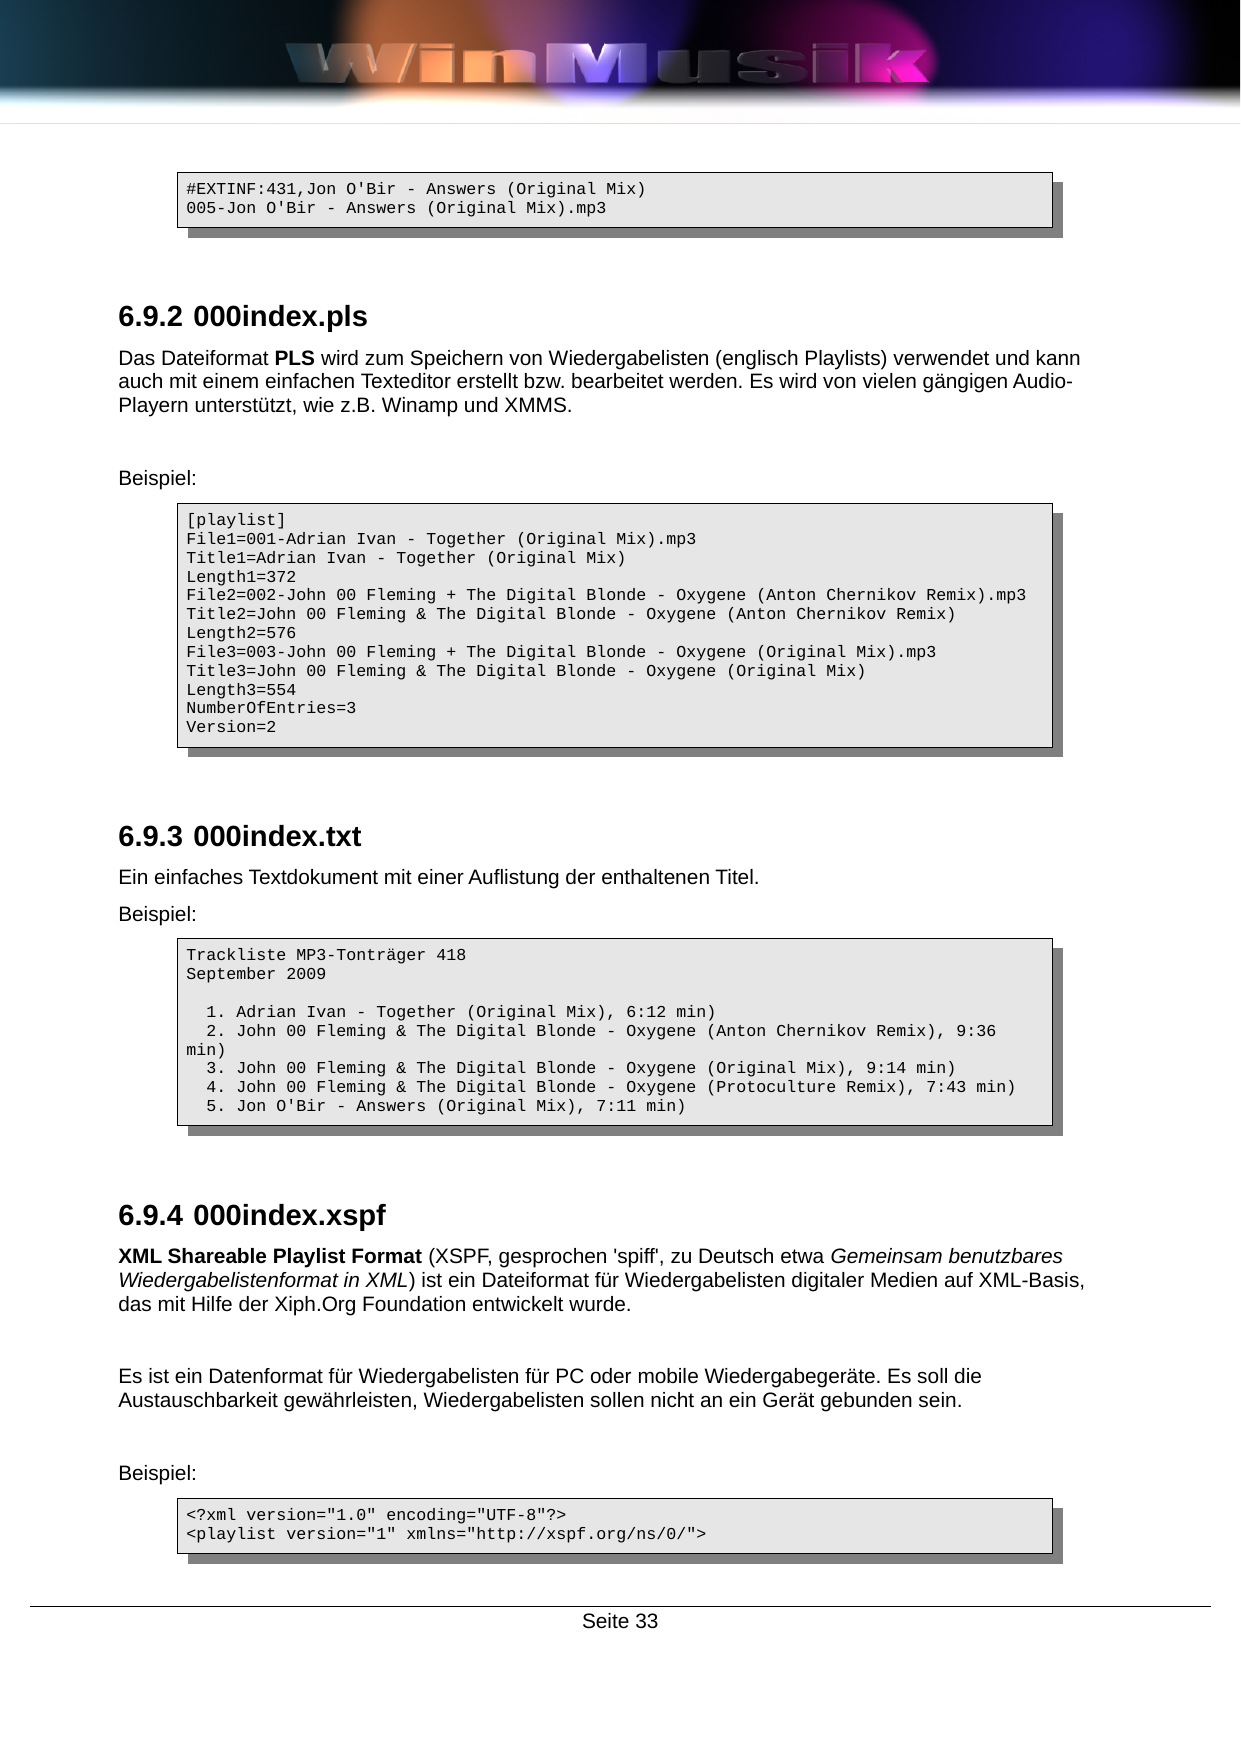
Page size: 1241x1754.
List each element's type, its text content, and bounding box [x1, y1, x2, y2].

text Length1=372 [178, 559, 1052, 578]
text Trackliste MP3-Tonträger 418 [178, 939, 1052, 957]
text 4. John 00 Fleming & The Digital Blonde - Oxygene (Protoculture Remix), 7:43 min) [178, 1070, 1052, 1089]
text 2. John 00 Fleming & The Digital Blonde - Oxygene (Anton Chernikov Remix), 9:36 min) [178, 1013, 1052, 1051]
text Beispiel: [118, 901, 1122, 925]
subtitle 000index.xspf [118, 1197, 1122, 1231]
text XML Shareable Playlist Format (XSPF, gesprochen 'spiff', zu Deutsch etwa Gemeinsam benutzbares Wiedergabelistenformat in XML) ist ein Dateiformat für Wiedergabelisten digitaler Medien auf XML-Basis, das mit Hilfe der Xiph.Org Foundation entwickelt wurde. [118, 1243, 1122, 1315]
text Version=2 [178, 710, 1052, 747]
text #EXTINF:431,Jon O'Bir - Answers (Original Mix) [178, 173, 1052, 190]
text 1. Adrian Ivan - Together (Original Mix), 6:12 min) [178, 994, 1052, 1013]
subtitle 000index.txt [118, 819, 1122, 852]
text [playlist] [178, 504, 1052, 521]
text <playlist version="1" xmlns="http://xspf.org/ns/0/"> [178, 1517, 1052, 1553]
text File2=002-John 00 Fleming + The Digital Blonde - Oxygene (Anton Chernikov Remix).mp3 [178, 578, 1052, 597]
text Das Dateiformat PLS wird zum Speichern von Wiedergabelisten (englisch Playlists) verwendet und kann auch mit einem einfachen Texteditor erstellt bzw. bearbeitet werden. Es wird von vielen gängigen Audio-Playern unterstützt, wie z.B. Winamp und XMMS. [118, 345, 1122, 417]
text September 2009 [178, 957, 1052, 976]
text Length3=554 [178, 672, 1052, 691]
text Beispiel: [118, 1461, 1122, 1485]
text Title1=Adrian Ivan - Together (Original Mix) [178, 540, 1052, 559]
text Title3=John 00 Fleming & The Digital Blonde - Oxygene (Original Mix) [178, 653, 1052, 672]
text Ein einfaches Textdokument mit einer Auflistung der enthaltenen Titel. [118, 865, 1122, 889]
text File3=003-John 00 Fleming + The Digital Blonde - Oxygene (Original Mix).mp3 [178, 634, 1052, 653]
text 005-Jon O'Bir - Answers (Original Mix).mp3 [178, 190, 1052, 227]
text 5. Jon O'Bir - Answers (Original Mix), 7:11 min) [178, 1089, 1052, 1125]
text Title2=John 00 Fleming & The Digital Blonde - Oxygene (Anton Chernikov Remix) [178, 597, 1052, 616]
text <?xml version="1.0" encoding="UTF-8"?> [178, 1499, 1052, 1517]
text 3. John 00 Fleming & The Digital Blonde - Oxygene (Original Mix), 9:14 min) [178, 1051, 1052, 1070]
subtitle 000index.pls [118, 299, 1122, 333]
text Beispiel: [118, 466, 1122, 490]
text Es ist ein Datenformat für Wiedergabelisten für PC oder mobile Wiedergabegeräte. Es soll die Austauschbarkeit gewährleisten, Wiedergabelisten sollen nicht an ein Gerät gebunden sein. [118, 1364, 1122, 1412]
text NumberOfEntries=3 [178, 691, 1052, 710]
text File1=001-Adrian Ivan - Together (Original Mix).mp3 [178, 521, 1052, 540]
text Length2=576 [178, 616, 1052, 634]
